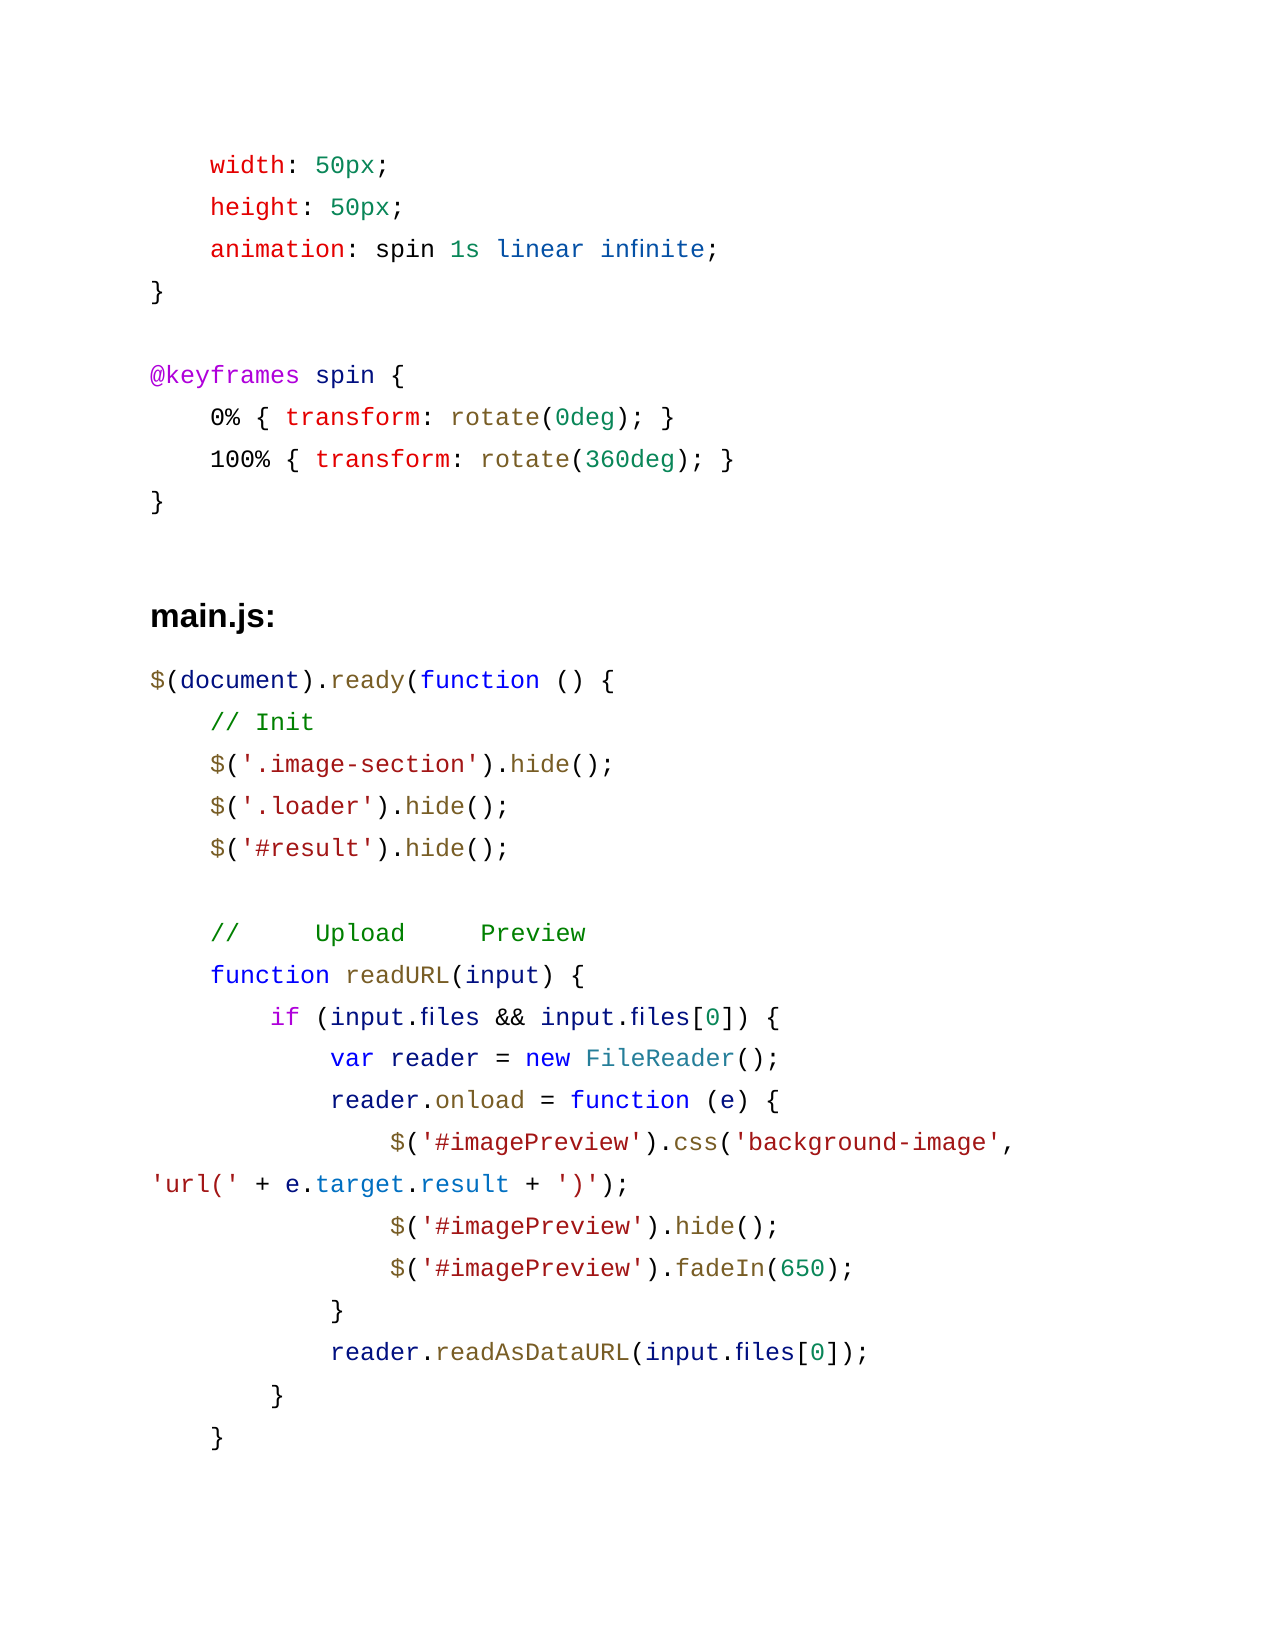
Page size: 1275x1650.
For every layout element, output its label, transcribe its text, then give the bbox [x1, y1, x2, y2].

text } [210, 1424, 1275, 1453]
text $('.image-section').hide(); [210, 752, 1275, 780]
text width: 50px; height: 50px; [210, 153, 405, 223]
text } [150, 278, 1275, 307]
text $('#imagePreview').fadeIn(650); [390, 1256, 1275, 1284]
subtitle main.js: [150, 596, 1275, 634]
text } [330, 1298, 1275, 1326]
text } [150, 489, 1275, 517]
text $('#imagePreview').css('background-image', 'url(' + e.target.result + ')'); [150, 1130, 1097, 1200]
text $('#imagePreview').hide(); [390, 1213, 1275, 1242]
text // Init [210, 709, 1275, 738]
text // Upload Preview function readURL(input) { [210, 920, 585, 991]
text reader.readAsDataURL(input.ﬁles[0]); [330, 1340, 1275, 1368]
text @keyframes spin { [150, 363, 1275, 391]
text $('.loader').hide(); [210, 794, 1275, 822]
text if (input.ﬁles && input.ﬁles[0]) { var reader = new FileReader(); reader.onload = function (e) { [270, 1004, 780, 1116]
text $('#result').hide(); [210, 836, 1275, 864]
text animation: spin 1s linear inﬁnite; [210, 236, 1275, 265]
text 0% { transform: rotate(0deg); } 100% { transform: rotate(360deg); } [210, 404, 735, 475]
text $(document).ready(function () { [150, 667, 1275, 696]
text } [270, 1382, 1275, 1411]
